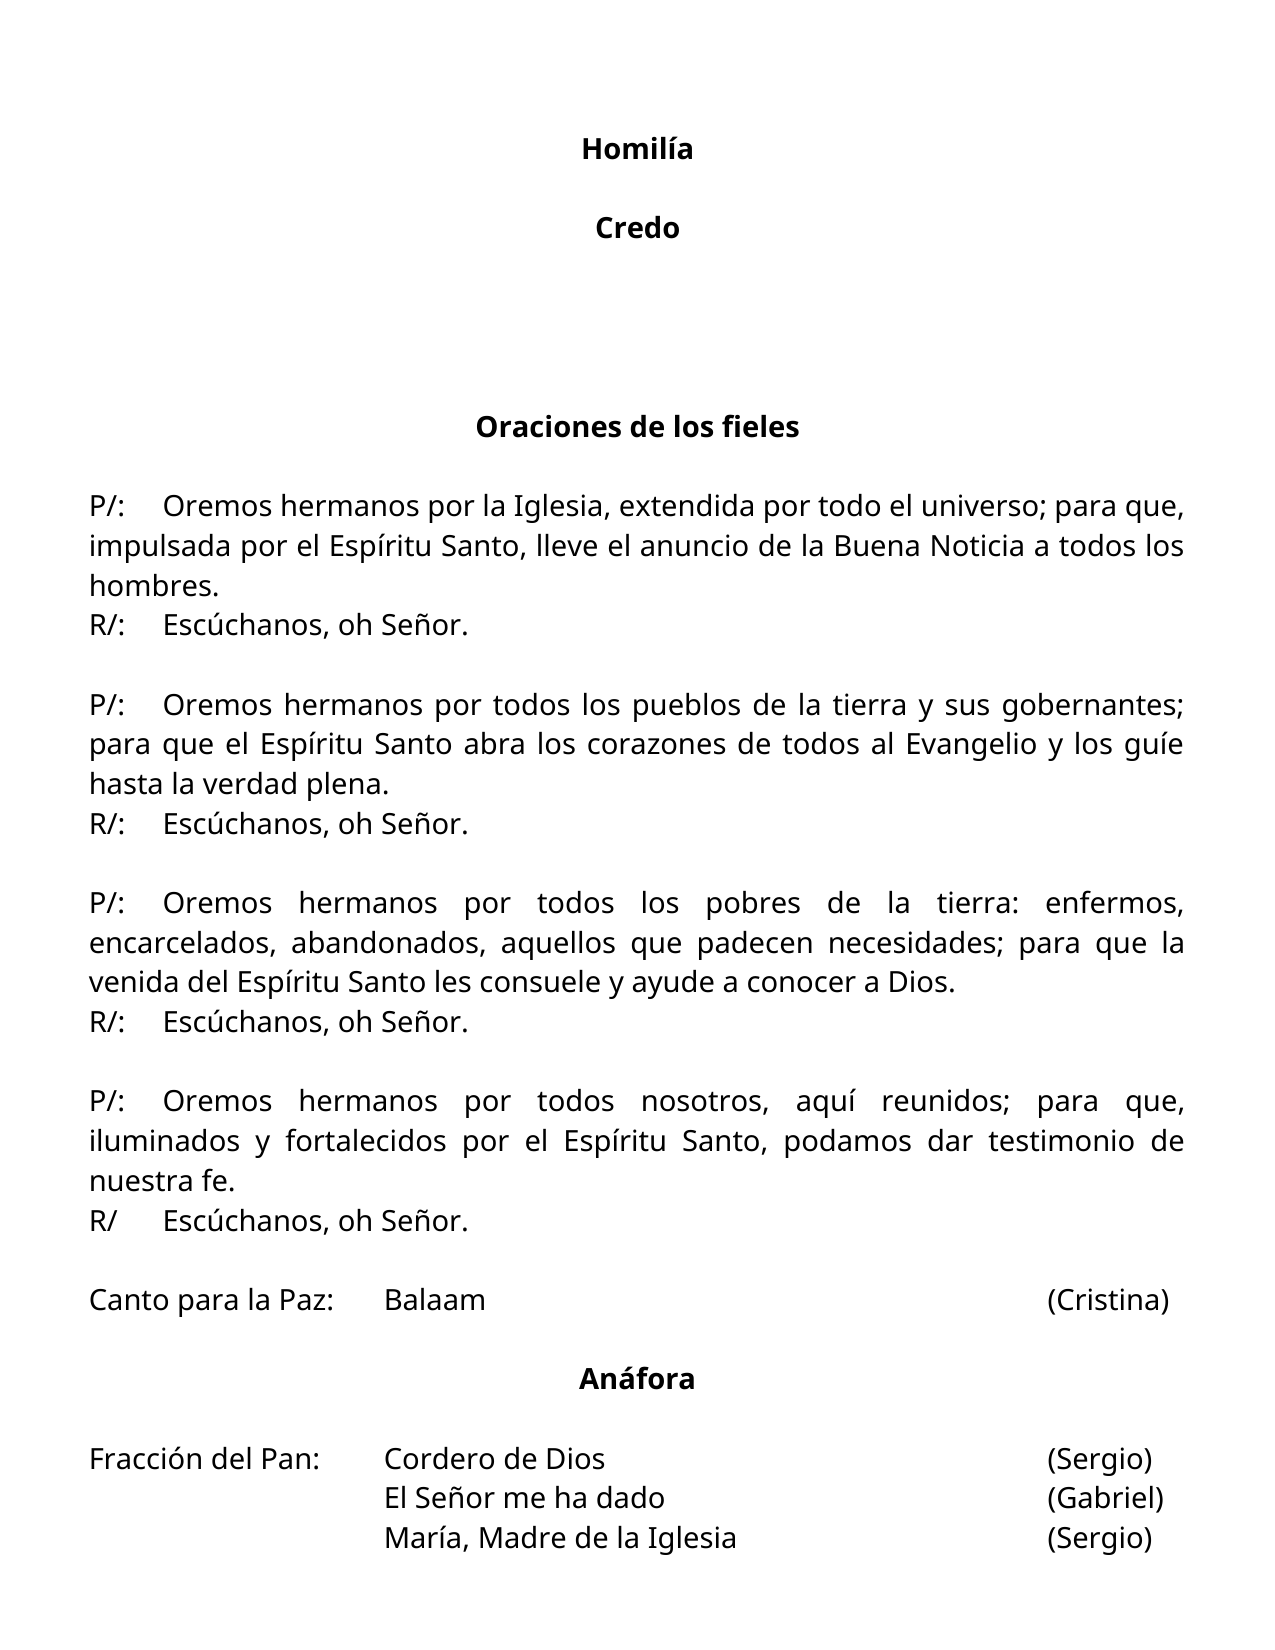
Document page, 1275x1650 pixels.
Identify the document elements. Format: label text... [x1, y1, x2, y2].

text Anáfora [88, 1358, 1186, 1398]
text R/: Escúchanos, oh Señor. [88, 803, 1186, 843]
text P/: Oremos hermanos por la Iglesia, extendida por todo el universo; para que, impulsada por el Espíritu Santo, lleve el anuncio de la Buena Noticia a todos los hombres. [88, 485, 1186, 604]
text El Señor me ha dado (Gabriel) [88, 1478, 1186, 1517]
text Credo [88, 208, 1186, 247]
text P/: Oremos hermanos por todos nosotros, aquí reunidos; para que, iluminados y fortalecidos por el Espíritu Santo, podamos dar testimonio de nuestra fe. [88, 1081, 1186, 1200]
text R/ Escúchanos, oh Señor. [88, 1200, 1186, 1239]
text P/: Oremos hermanos por todos los pueblos de la tierra y sus gobernantes; para que el Espíritu Santo abra los corazones de todos al Evangelio y los guíe hasta la verdad plena. [88, 684, 1186, 803]
text Oraciones de los fieles [88, 406, 1186, 446]
text P/: Oremos hermanos por todos los pobres de la tierra: enfermos, encarcelados, abandonados, aquellos que padecen necesidades; para que la venida del Espíritu Santo les consuele y ayude a conocer a Dios. [88, 882, 1186, 1001]
text Canto para la Paz: Balaam (Cristina) [88, 1279, 1186, 1319]
text Fracción del Pan: Cordero de Dios (Sergio) [88, 1438, 1186, 1478]
text María, Madre de la Iglesia (Sergio) [88, 1517, 1186, 1557]
text R/: Escúchanos, oh Señor. [88, 1001, 1186, 1041]
text R/: Escúchanos, oh Señor. [88, 604, 1186, 644]
text Homilía [88, 128, 1186, 168]
